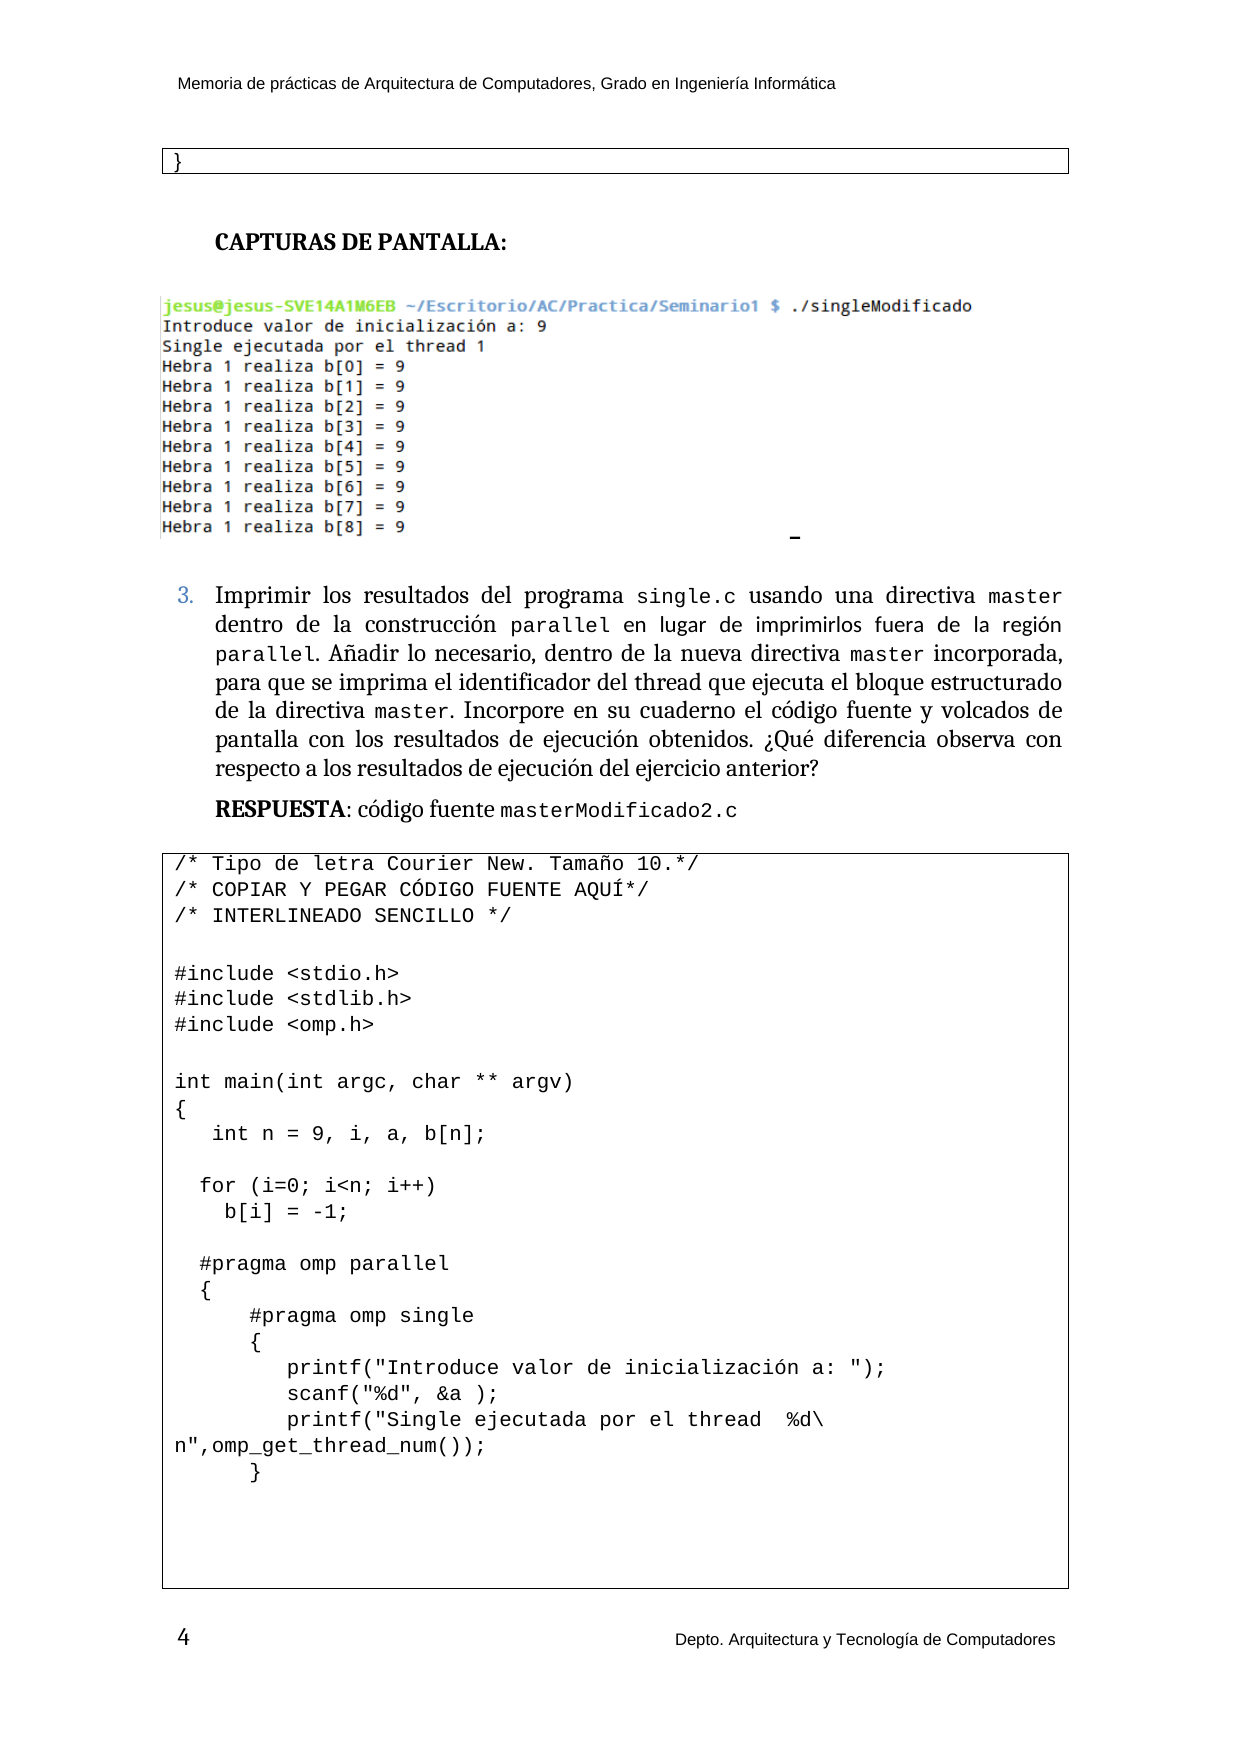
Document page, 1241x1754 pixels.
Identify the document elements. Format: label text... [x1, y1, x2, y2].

text RESPUESTA: código fuente masterModificado2.c [215, 795, 1063, 824]
table_header /* Tipo de letra Courier New. Tamaño 10.*/ /* COPIAR Y PEGAR CÓDIGO FUENTE AQUÍ*/ /* INTERLINEADO SENCILLO */ #include <stdio.h> #include <stdlib.h> #include <omp.h> int main(int argc, char ** argv) { int n = 9, i, a, b[n]; for (i=0; i<n; i++) b[i] = -1; #pragma omp parallel { #pragma omp single { printf("Introduce valor de inicialización a: "); scanf("%d", &a ); printf("Single ejecutada por el thread %d\n",omp_get_thread_num()); } [163, 854, 1068, 1588]
list Imprimir los resultados del programa single.c usando una directiva master dentro de la construcción parallel en lugar de imprimirlos fuera de la región parallel. Añadir lo necesario, dentro de la nueva directiva master incorporada, para que se imprima el identificador del thread que ejecuta el bloque estructurado de la directiva master. Incorpore en su cuaderno el código fuente y volcados de pantalla con los resultados de ejecución obtenidos. ¿Qué diferencia observa con respecto a los resultados de ejecución del ejercicio anterior? [177, 581, 1063, 782]
table_header } [163, 149, 1068, 173]
picture [160, 296, 1042, 539]
text CAPTURAS DE PANTALLA: [215, 227, 1063, 256]
